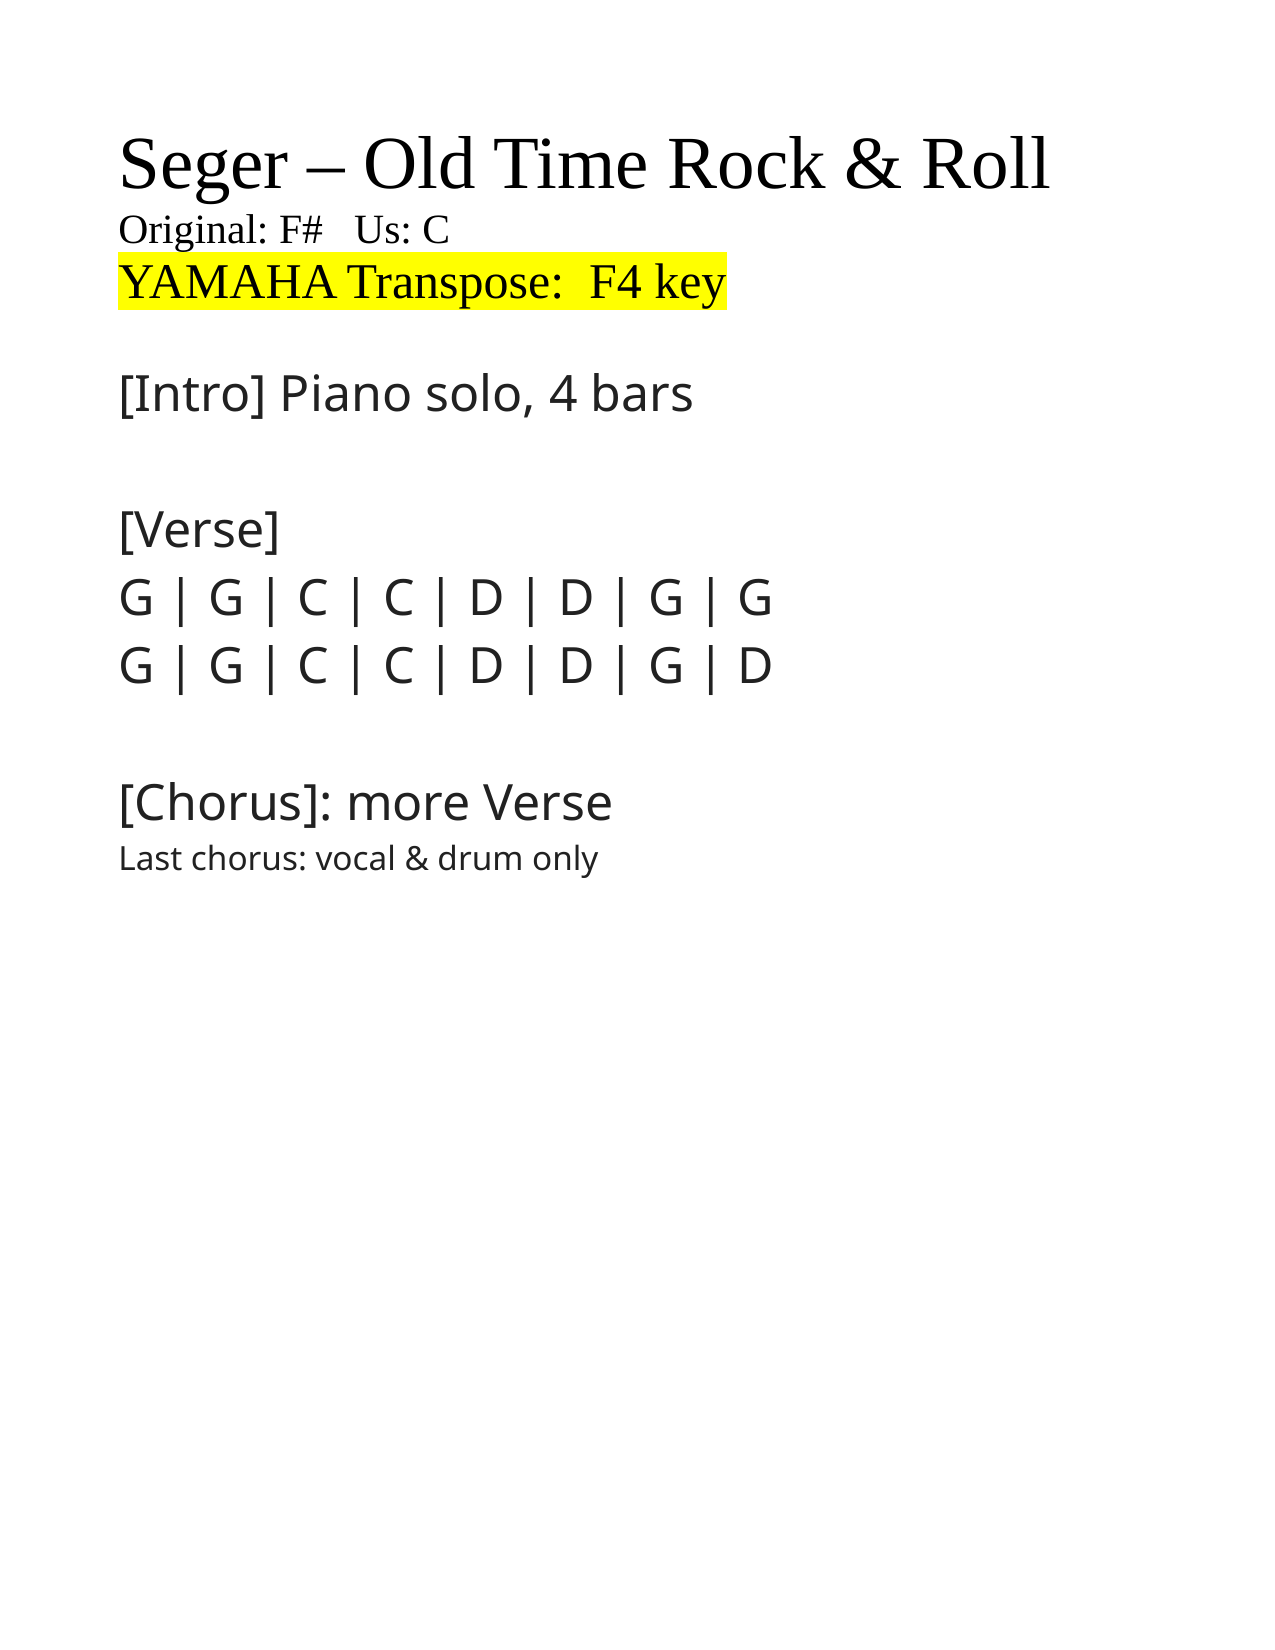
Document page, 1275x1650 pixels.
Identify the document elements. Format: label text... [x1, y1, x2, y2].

text Last chorus: vocal & drum only [118, 834, 1157, 880]
text G | G | C | C | D | D | G | D [118, 630, 1157, 698]
text [Intro] Piano solo, 4 bars [118, 358, 1157, 426]
text YAMAHA Transpose: F4 key [118, 252, 1157, 310]
text G | G | C | C | D | D | G | G [118, 562, 1157, 630]
text Original: F# Us: C [118, 204, 1157, 252]
text Seger – Old Time Rock & Roll [118, 118, 1157, 204]
text [Chorus]: more Verse [118, 766, 1157, 834]
text [Verse] [118, 494, 1157, 562]
